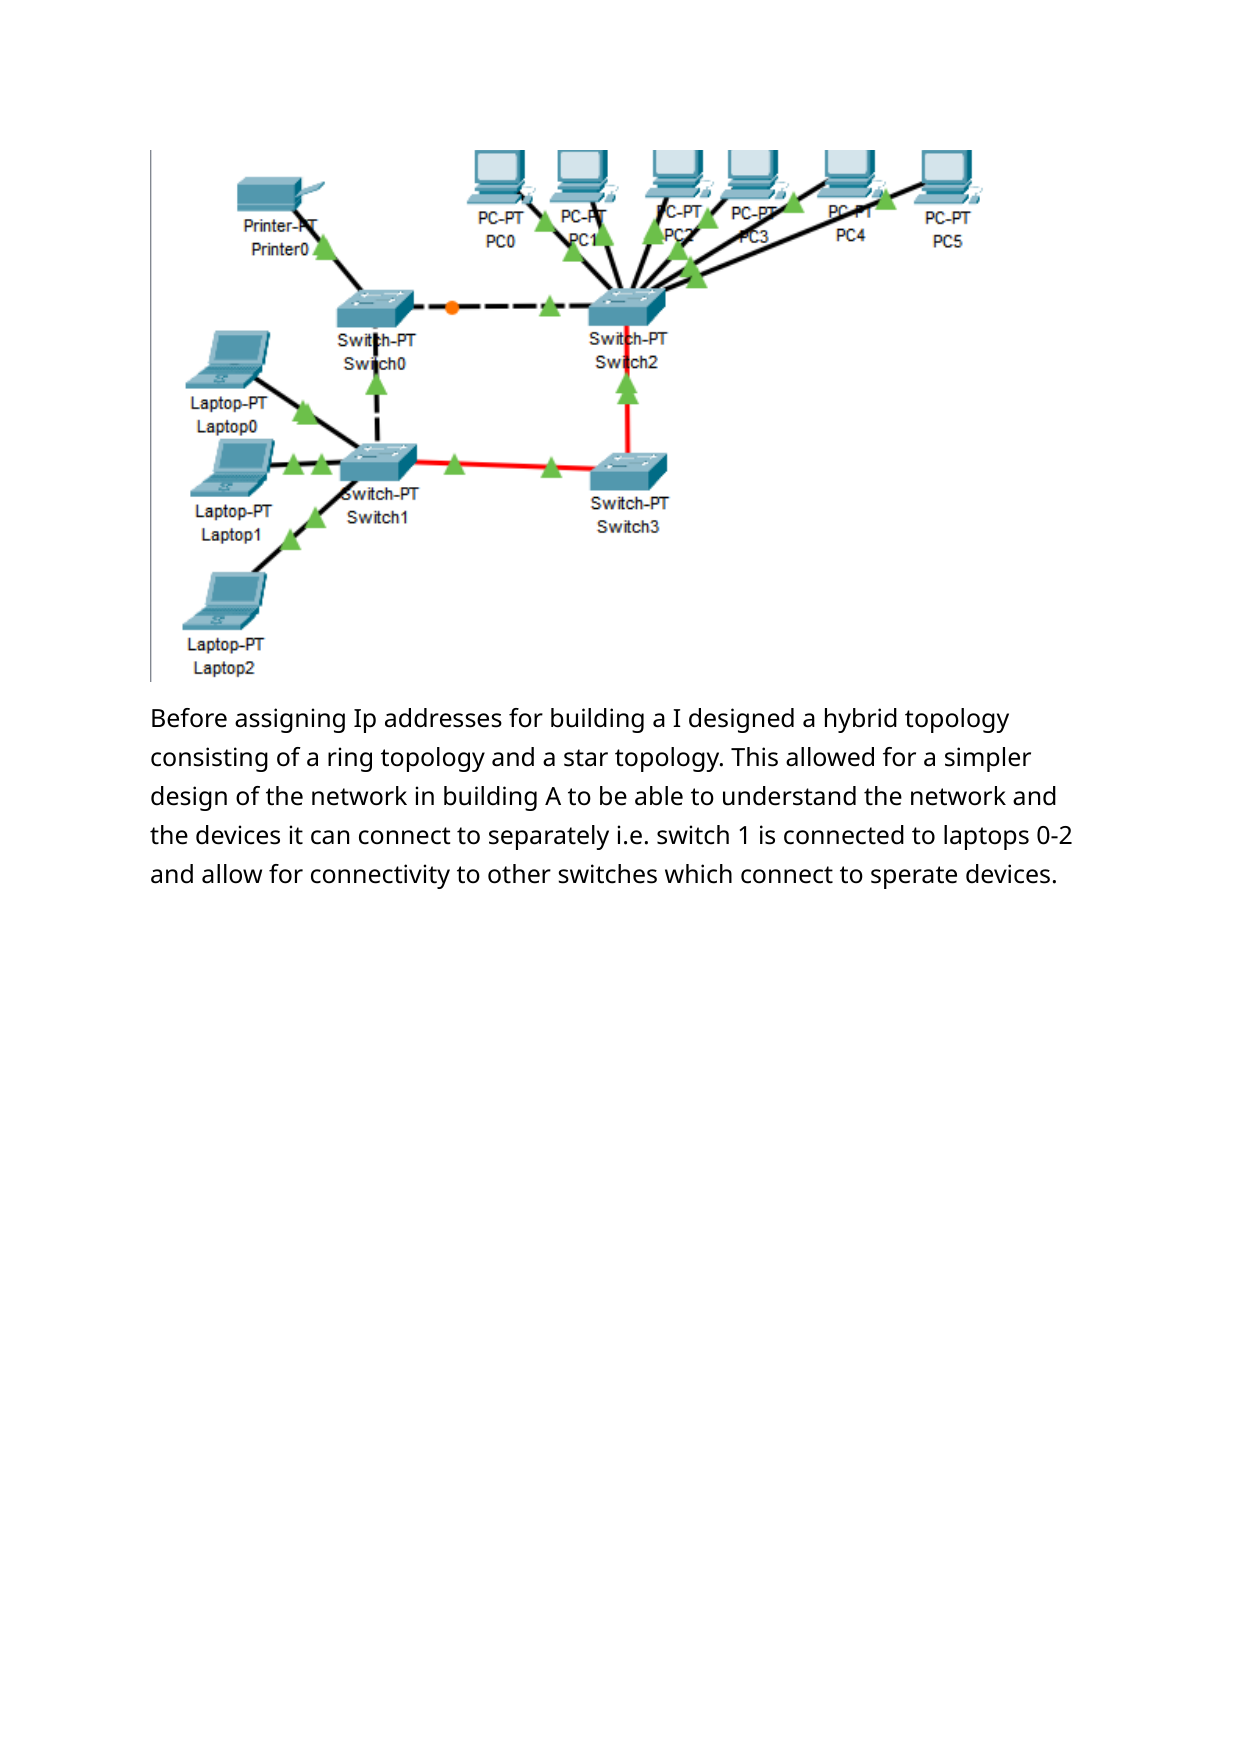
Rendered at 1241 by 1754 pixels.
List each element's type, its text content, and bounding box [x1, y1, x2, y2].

text Before assigning Ip addresses for building a I designed a hybrid topology consisting of a ring topology and a star topology. This allowed for a simpler design of the network in building A to be able to understand the network and the devices it can connect to separately i.e. switch 1 is connected to laptops 0-2 and allow for connectivity to other switches which connect to sperate devices. [150, 700, 1090, 891]
